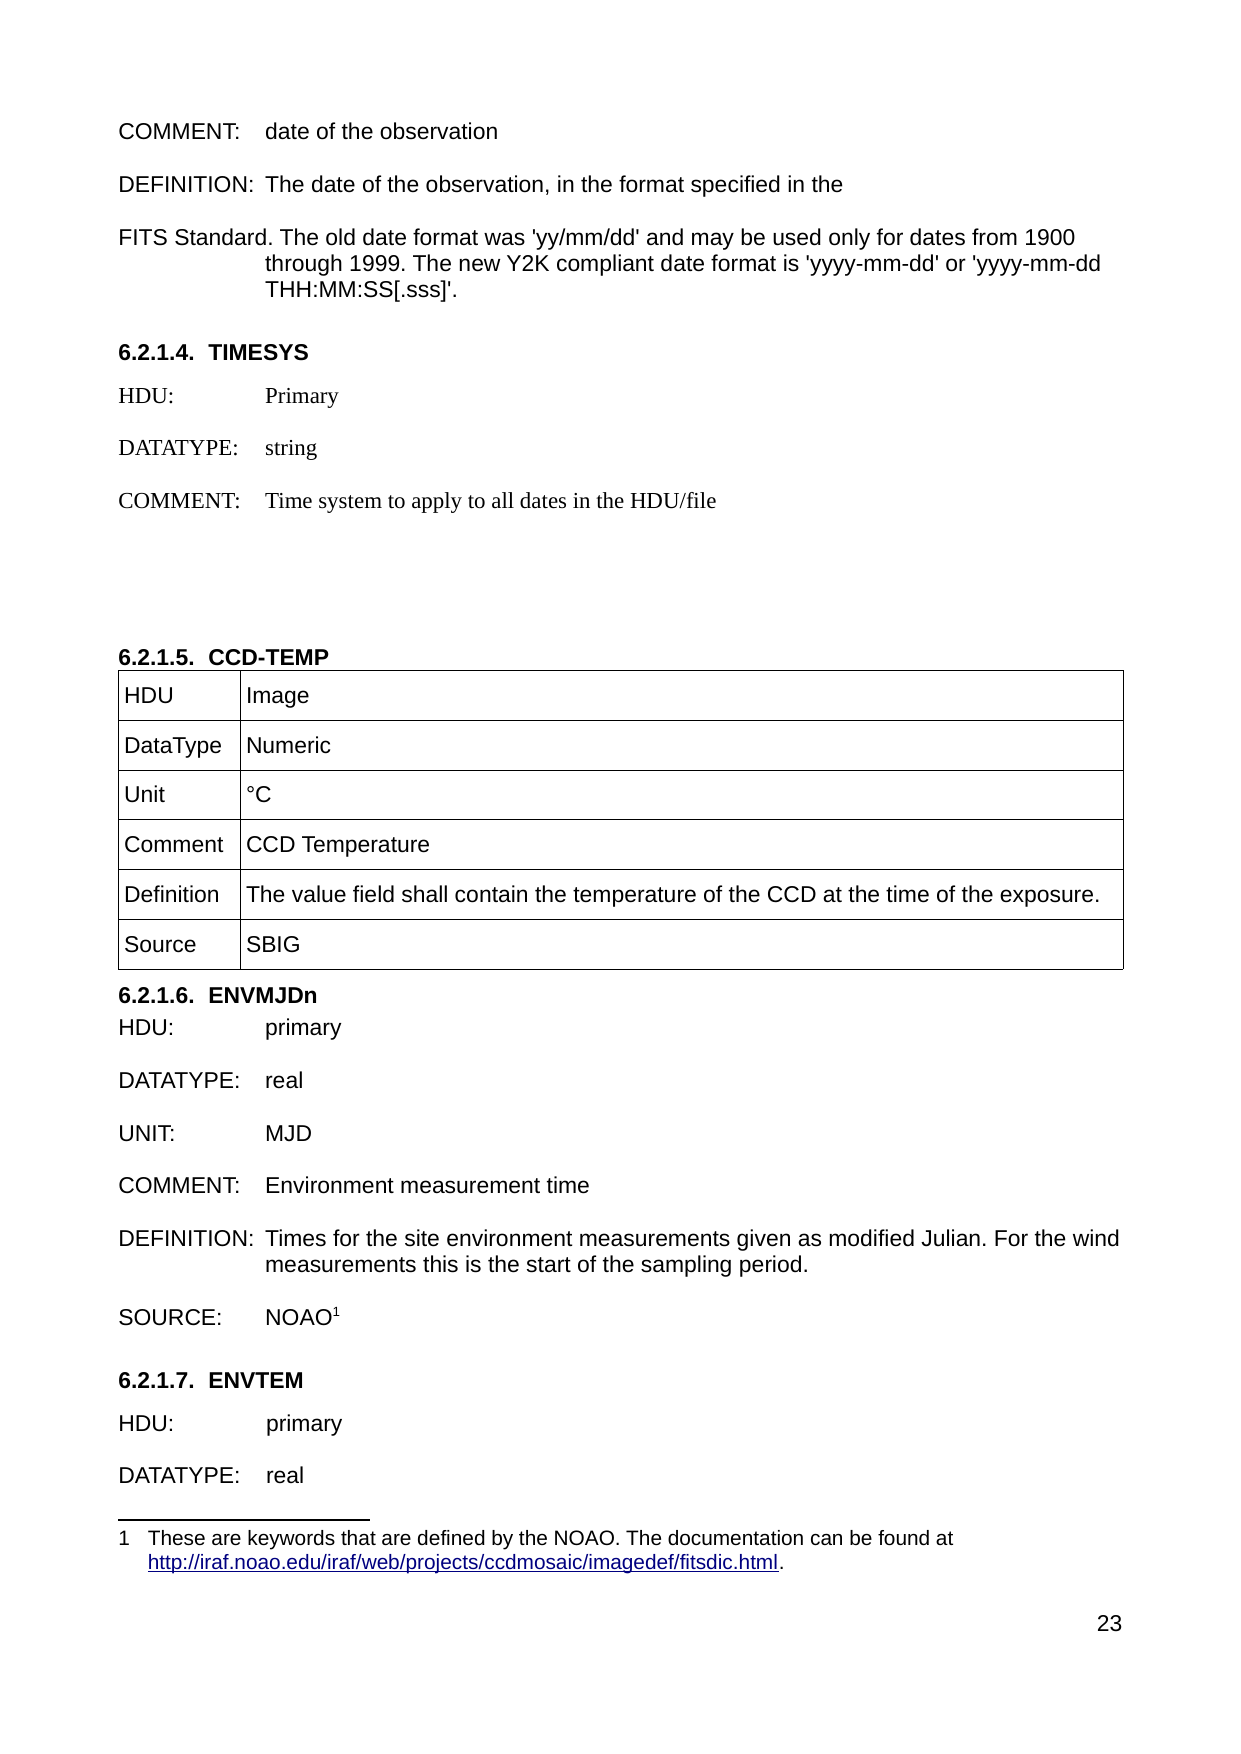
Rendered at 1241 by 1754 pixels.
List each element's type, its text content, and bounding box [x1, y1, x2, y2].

text DATATYPE: real [118, 1052, 1122, 1093]
table_cell Unit [119, 771, 240, 819]
table_cell The value field shall contain the temperature of the CCD at the time of the exposure. [241, 870, 1123, 919]
text DEFINITION: Times for the site environment measurements given as modified Julian. For the wind measurements this is the start of the sampling period. [118, 1210, 1122, 1278]
text DEFINITION: The date of the observation, in the format specified in the [118, 156, 1122, 197]
text These are keywords that are defined by the NOAO. The documentation can be found at http://iraf.noao.edu/iraf/web/projects/ccdmosaic/imagedef/fitsdic.html. [118, 1526, 1122, 1574]
table_cell SBIG [241, 920, 1123, 969]
text HDU: primary [118, 1008, 1122, 1041]
text SOURCE: NOAO [118, 1289, 1122, 1330]
text HDU: Primary [118, 378, 1122, 408]
text COMMENT: Time system to apply to all dates in the HDU/file [118, 473, 1122, 513]
subtitle ENVTEM [118, 1367, 1122, 1393]
subtitle ENVMJDn [118, 982, 1122, 1008]
subtitle CCD-TEMP [118, 644, 1122, 670]
text UNIT: MJD [118, 1105, 1122, 1146]
table_cell Numeric [241, 721, 1123, 769]
text COMMENT: Environment measurement time [118, 1158, 1122, 1199]
text DATATYPE: real [118, 1448, 1122, 1488]
subtitle TIMESYS [118, 339, 1122, 366]
text FITS Standard. The old date format was 'yy/mm/dd' and may be used only for dates from 1900 through 1999. The new Y2K compliant date format is 'yyyy-mm-dd' or 'yyyy-mm-dd THH:MM:SS[.sss]'. [118, 209, 1122, 303]
table_cell CCD Temperature [241, 820, 1123, 869]
text COMMENT: date of the observation [118, 118, 1122, 144]
table_cell Comment [119, 820, 240, 869]
table_header Image [241, 671, 1123, 720]
table_cell DataType [119, 721, 240, 769]
table_cell °C [241, 771, 1123, 819]
text DATATYPE: string [118, 420, 1122, 461]
text HDU: primary [118, 1406, 1122, 1436]
table_cell Source [119, 920, 240, 969]
table_header HDU [119, 671, 240, 720]
table_cell Definition [119, 870, 240, 919]
